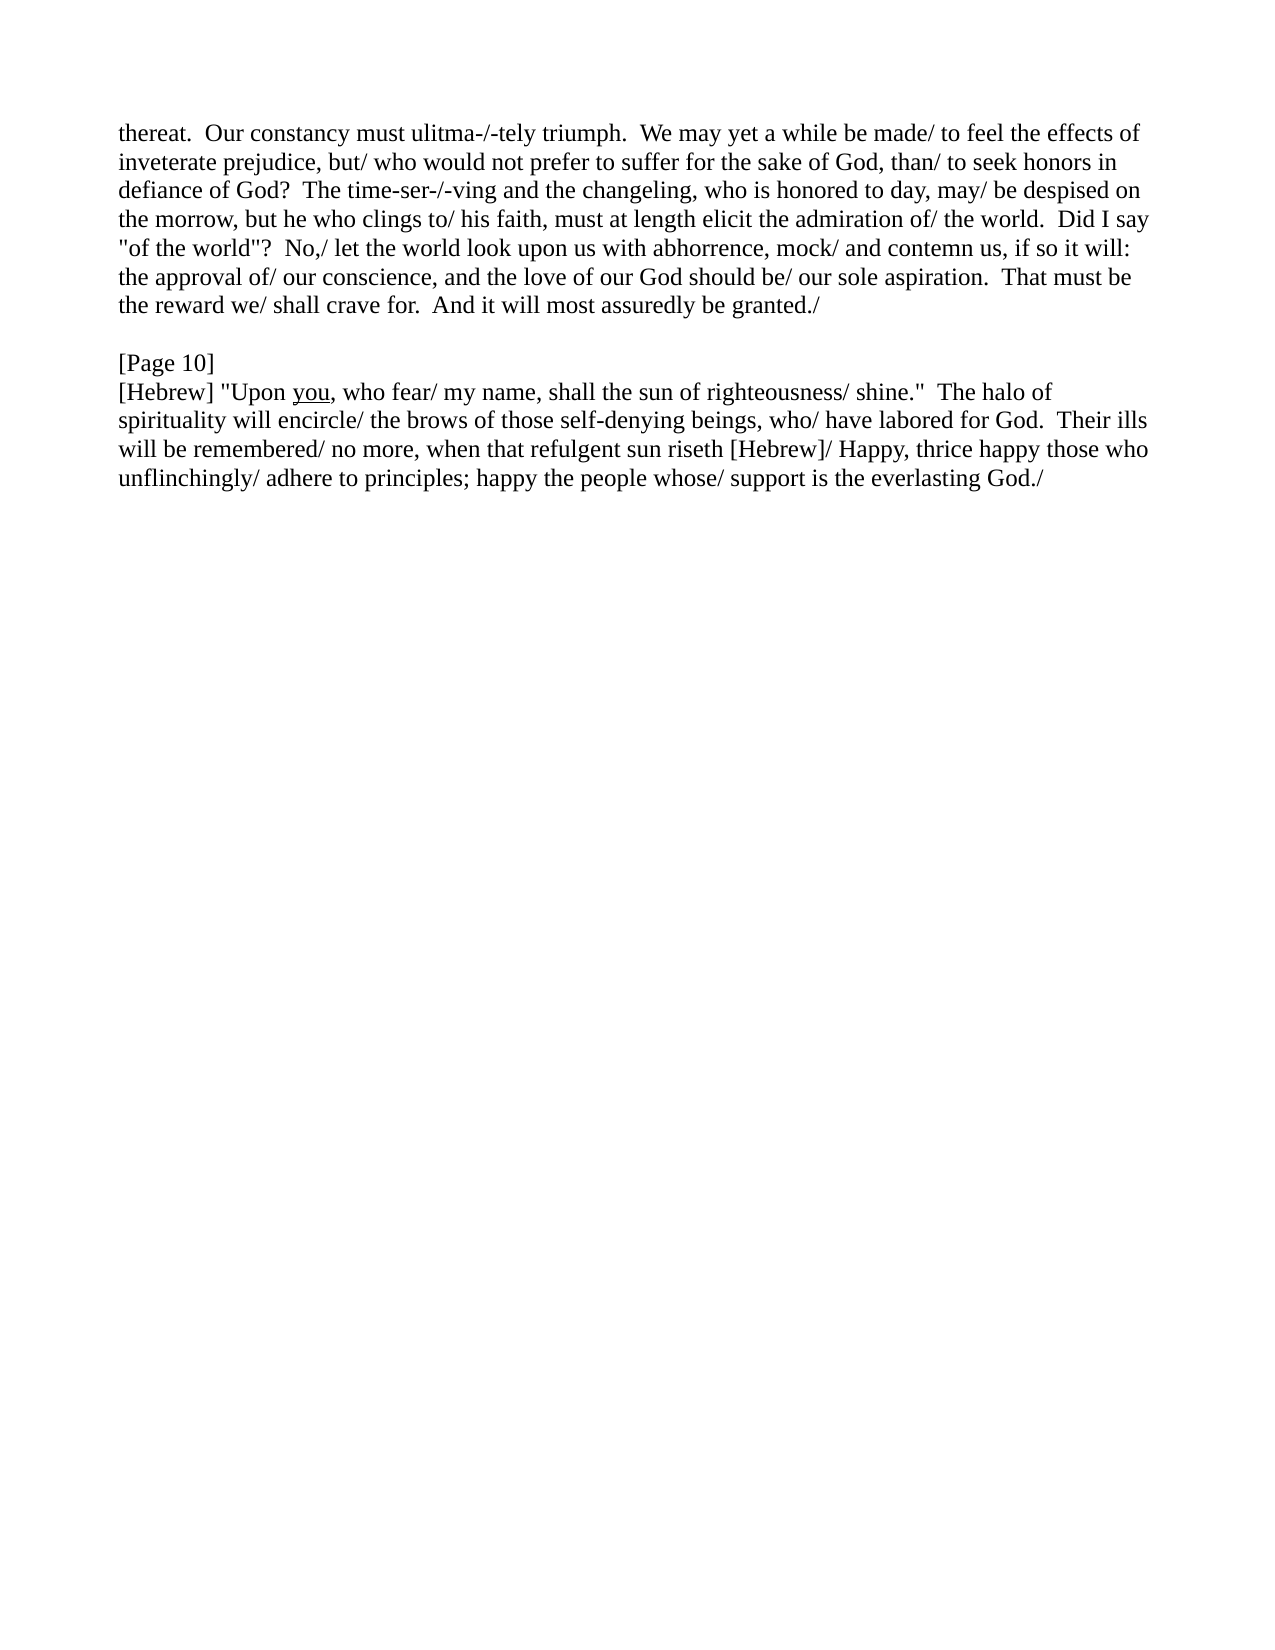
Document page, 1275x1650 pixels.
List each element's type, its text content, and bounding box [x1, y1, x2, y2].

text [Hebrew] "Upon you, who fear/ my name, shall the sun of righteousness/ shine." The halo of spirituality will encircle/ the brows of those self-denying beings, who/ have labored for God. Their ills will be remembered/ no more, when that refulgent sun riseth [Hebrew]/ Happy, thrice happy those who unflinchingly/ adhere to principles; happy the people whose/ support is the everlasting God./ [118, 377, 1157, 492]
text thereat. Our constancy must ulitma-/-tely triumph. We may yet a while be made/ to feel the effects of inveterate prejudice, but/ who would not prefer to suffer for the sake of God, than/ to seek honors in defiance of God? The time-ser-/-ving and the changeling, who is honored to day, may/ be despised on the morrow, but he who clings to/ his faith, must at length elicit the admiration of/ the world. Did I say "of the world"? No,/ let the world look upon us with abhorrence, mock/ and contemn us, if so it will: the approval of/ our conscience, and the love of our God should be/ our sole aspiration. That must be the reward we/ shall crave for. And it will most assuredly be granted./ [118, 118, 1157, 319]
text [Page 10] [118, 348, 1157, 377]
